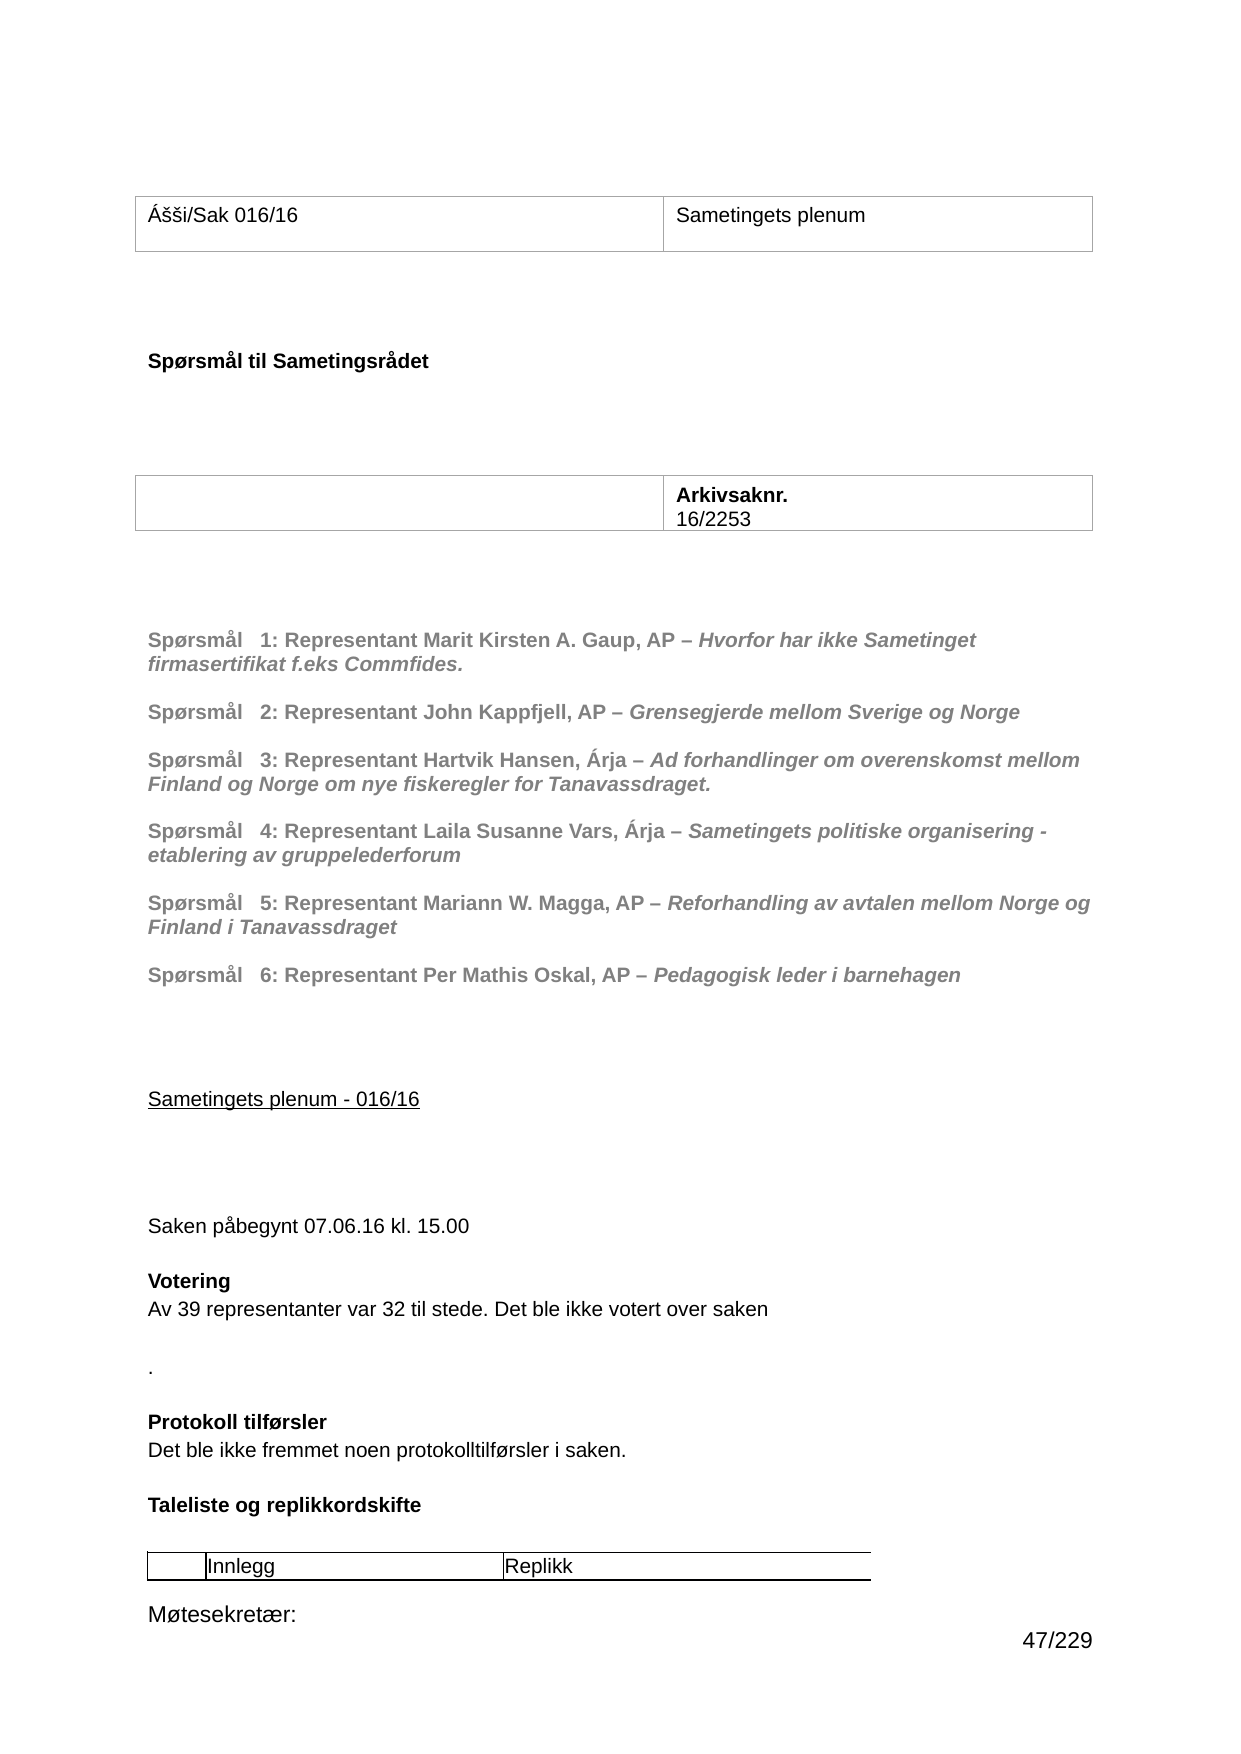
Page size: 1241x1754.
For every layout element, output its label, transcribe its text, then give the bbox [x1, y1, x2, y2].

table_header [136, 1015, 1096, 1038]
text Spørsmål til Sametingsrådet [148, 348, 1093, 372]
table_header Ášši/Sak 016/16 [136, 197, 663, 251]
table_header [148, 1553, 205, 1579]
table_header Sametingets plenum [664, 197, 1092, 251]
table_header Innlegg [207, 1553, 503, 1579]
table_header [136, 476, 663, 530]
table_header Arkivsaknr. 16/2253 [664, 476, 1092, 530]
table_cell [136, 531, 664, 555]
text Sametingets plenum - 016/16 [148, 1087, 1093, 1141]
table_cell [664, 531, 1092, 555]
table_header Saken påbegynt 07.06.16 kl. 15.00 Votering Av 39 representanter var 32 til stede. Det ble ikke votert over saken . Protokoll tilførsler Det ble ikke fremmet noen protokolltilførsler i saken. Taleliste og replikkordskifte [136, 1214, 883, 1581]
table_header Spørsmål 1: Representant Marit Kirsten A. Gaup, AP – Hvorfor har ikke Sametinget firmasertifikat f.eks Commfides. Spørsmål 2: Representant John Kappfjell, AP – Grensegjerde mellom Sverige og Norge Spørsmål 3: Representant Hartvik Hansen, Árja – Ad forhandlinger om overenskomst mellom Finland og Norge om nye fiskeregler for Tanavassdraget. Spørsmål 4: Representant Laila Susanne Vars, Árja – Sametingets politiske organisering - etablering av gruppelederforum Spørsmål 5: Representant Mariann W. Magga, AP – Reforhandling av avtalen mellom Norge og Finland i Tanavassdraget Spørsmål 6: Representant Per Mathis Oskal, AP – Pedagogisk leder i barnehagen [136, 604, 1104, 987]
table_header Replikk [504, 1553, 871, 1579]
